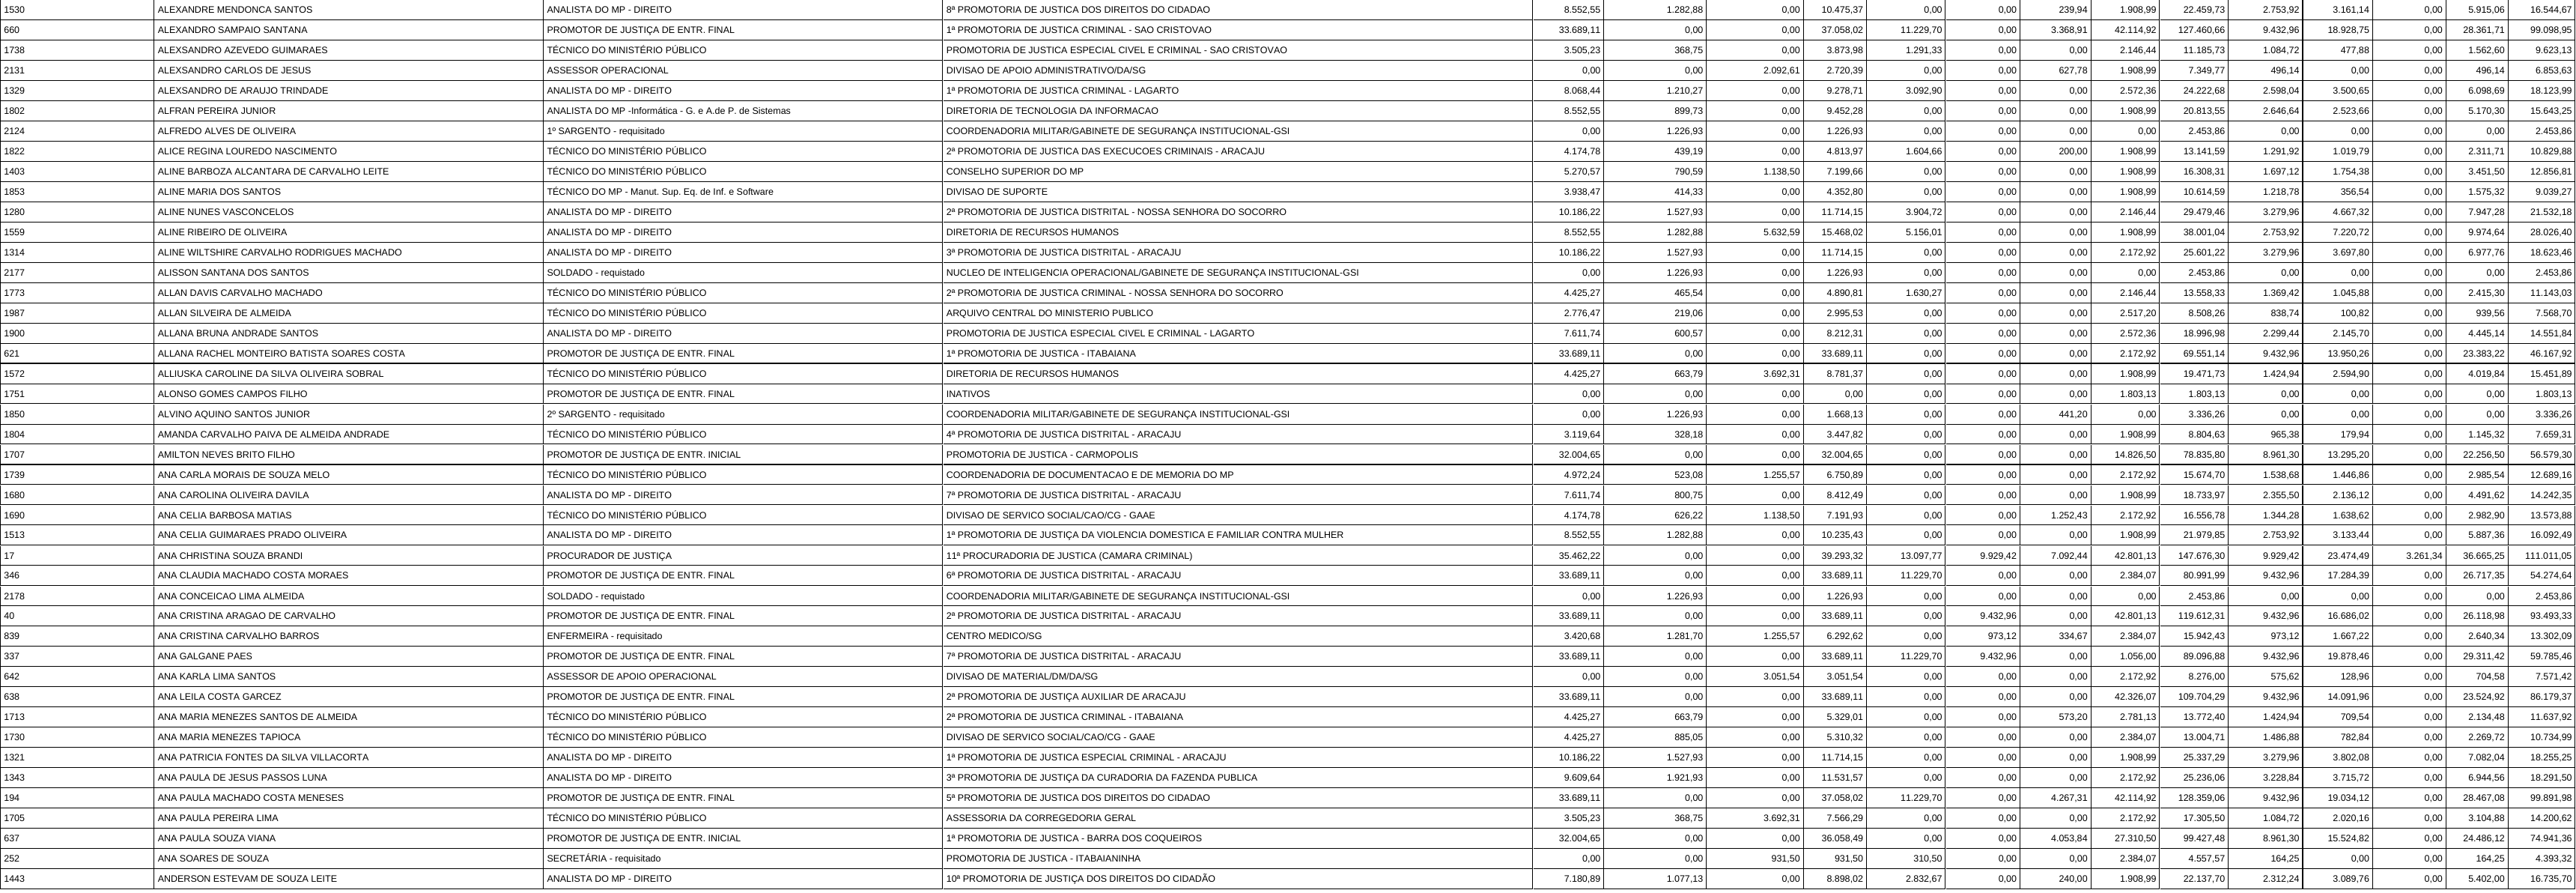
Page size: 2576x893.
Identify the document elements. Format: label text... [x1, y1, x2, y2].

table_cell ANA CARLA MORAIS DE SOUZA MELO [154, 465, 543, 484]
table_cell ANALISTA DO MP - DIREITO [544, 748, 942, 767]
table_cell 800,75 [1604, 485, 1706, 504]
table_cell 1.019,79 [2303, 142, 2372, 161]
table_cell 0,00 [2092, 263, 2159, 282]
table_cell 7.611,74 [1534, 485, 1603, 504]
table_cell 337 [1, 647, 154, 666]
table_cell 621 [1, 344, 154, 363]
table_cell 0,00 [1604, 20, 1706, 40]
table_cell 0,00 [1604, 344, 1706, 363]
table_cell 0,00 [1707, 142, 1803, 161]
table_cell 33.689,11 [1534, 788, 1603, 808]
table_cell PROMOTORIA DE JUSTICA - CARMOPOLIS [944, 445, 1532, 464]
table_cell ALFRAN PEREIRA JUNIOR [154, 101, 543, 121]
table_cell 0,00 [1867, 182, 1945, 202]
table_cell 7.082,04 [2446, 748, 2508, 767]
table_cell 1.210,27 [1604, 81, 1706, 100]
table_cell 3ª PROMOTORIA DE JUSTIÇA DA CURADORIA DA FAZENDA PUBLICA [944, 768, 1532, 787]
table_cell 1.252,43 [2020, 506, 2091, 524]
table_cell 9.452,28 [1804, 101, 1866, 121]
table_cell 3.279,96 [2229, 243, 2302, 262]
table_cell 2.384,07 [2092, 727, 2159, 747]
table_cell 11.229,70 [1867, 566, 1945, 585]
table_cell 0,00 [2020, 121, 2091, 141]
table_cell 15.942,43 [2160, 626, 2228, 646]
table_cell ANALISTA DO MP -Informática - G. e A.de P. de Sistemas [544, 101, 942, 121]
table_cell TÉCNICO DO MP - Manut. Sup. Eq. de Inf. e Software [544, 182, 942, 202]
table_cell 2.136,12 [2303, 485, 2372, 504]
table_cell AMILTON NEVES BRITO FILHO [154, 445, 543, 464]
table_cell 6.944,56 [2446, 768, 2508, 787]
table_cell 0,00 [1867, 303, 1945, 323]
table_cell 119.612,31 [2160, 606, 2228, 626]
table_header 3.161,14 [2303, 0, 2372, 19]
table_cell 18.996,98 [2160, 324, 2228, 343]
table_cell 7.568,70 [2509, 303, 2575, 323]
table_cell 2.384,07 [2092, 626, 2159, 646]
table_cell 0,00 [1707, 566, 1803, 585]
table_cell 0,00 [2373, 20, 2446, 40]
table_cell 1738 [1, 40, 154, 60]
table_cell 13.004,71 [2160, 727, 2228, 747]
table_cell ANA PAULA PEREIRA LIMA [154, 808, 543, 828]
table_cell 2.453,86 [2509, 263, 2575, 282]
table_cell 0,00 [1946, 283, 2020, 303]
table_cell 7.220,72 [2303, 223, 2372, 242]
table_cell 36.665,25 [2446, 546, 2508, 565]
table_cell 28.026,40 [2509, 223, 2575, 242]
table_cell 1.908,99 [2092, 101, 2159, 121]
table_cell 0,00 [2020, 465, 2091, 484]
table_cell 0,00 [1867, 727, 1945, 747]
table_cell 4.053,84 [2020, 829, 2091, 848]
table_cell 0,00 [1946, 748, 2020, 767]
table_cell 2.995,53 [1804, 303, 1866, 323]
table_cell 13.950,26 [2303, 344, 2372, 363]
table_cell COORDENADORIA MILITAR/GABINETE DE SEGURANÇA INSTITUCIONAL-GSI [944, 405, 1532, 424]
table_cell ANALISTA DO MP - DIREITO [544, 202, 942, 222]
table_cell 5.887,36 [2446, 525, 2508, 545]
table_cell DIRETORIA DE TECNOLOGIA DA INFORMACAO [944, 101, 1532, 121]
table_cell PROMOTOR DE JUSTIÇA DE ENTR. FINAL [544, 687, 942, 706]
table_cell 10.235,43 [1804, 525, 1866, 545]
table_cell 0,00 [2373, 40, 2446, 60]
table_cell 11.714,15 [1804, 202, 1866, 222]
table_cell 0,00 [1946, 121, 2020, 141]
table_cell 6.853,63 [2509, 61, 2575, 80]
table_cell 99.098,95 [2509, 20, 2575, 40]
table_cell 9.039,27 [2509, 182, 2575, 202]
table_cell 0,00 [1604, 647, 1706, 666]
table_cell 1730 [1, 727, 154, 747]
table_cell 17 [1, 546, 154, 565]
table_cell 15.451,89 [2509, 364, 2575, 384]
table_cell ANA CONCEICAO LIMA ALMEIDA [154, 587, 543, 605]
table_cell 2.384,07 [2092, 849, 2159, 868]
table_cell 127.460,66 [2160, 20, 2228, 40]
table_cell 2131 [1, 61, 154, 80]
table_cell ANA PAULA SOUZA VIANA [154, 829, 543, 848]
table_cell 0,00 [2446, 587, 2508, 605]
table_cell 0,00 [1946, 566, 2020, 585]
table_cell 0,00 [1534, 667, 1603, 686]
table_cell 4.491,62 [2446, 485, 2508, 504]
table_cell 46.167,92 [2509, 344, 2575, 363]
table_cell 32.004,65 [1804, 445, 1866, 464]
table_cell 32.004,65 [1534, 445, 1603, 464]
table_cell 21.532,18 [2509, 202, 2575, 222]
table_cell ANALISTA DO MP - DIREITO [544, 324, 942, 343]
table_cell 4.267,31 [2020, 788, 2091, 808]
table_cell 3.228,84 [2229, 768, 2302, 787]
table_cell 0,00 [2020, 40, 2091, 60]
table_cell 2ª PROMOTORIA DE JUSTICA CRIMINAL - NOSSA SENHORA DO SOCORRO [944, 283, 1532, 303]
table_cell 627,78 [2020, 61, 2091, 80]
table_cell 33.689,11 [1804, 566, 1866, 585]
table_cell 356,54 [2303, 182, 2372, 202]
table_cell 0,00 [2020, 808, 2091, 828]
table_cell 10ª PROMOTORIA DE JUSTIÇA DOS DIREITOS DO CIDADÃO [944, 869, 1532, 889]
table_cell ALICE REGINA LOUREDO NASCIMENTO [154, 142, 543, 161]
table_cell 0,00 [1867, 364, 1945, 384]
table_cell 0,00 [2020, 303, 2091, 323]
table_cell 1.255,57 [1707, 626, 1803, 646]
table_cell 80.991,99 [2160, 566, 2228, 585]
table_cell 4.445,14 [2446, 324, 2508, 343]
table_cell 13.097,77 [1867, 546, 1945, 565]
table_cell 0,00 [1707, 485, 1803, 504]
table_cell 1.281,70 [1604, 626, 1706, 646]
table_cell 15.468,02 [1804, 223, 1866, 242]
table_cell 9.432,96 [2229, 687, 2302, 706]
table_cell 1.369,42 [2229, 283, 2302, 303]
table_cell 2.646,64 [2229, 101, 2302, 121]
table_cell 0,00 [2373, 869, 2446, 889]
table_cell 0,00 [2373, 162, 2446, 181]
table_cell 1ª PROMOTORIA DE JUSTICA - BARRA DOS COQUEIROS [944, 829, 1532, 848]
table_cell 1.226,93 [1604, 121, 1706, 141]
table_cell 4.425,27 [1534, 364, 1603, 384]
table_cell 23.524,92 [2446, 687, 2508, 706]
table_cell 219,06 [1604, 303, 1706, 323]
table_cell 5.170,30 [2446, 101, 2508, 121]
table_cell 0,00 [1707, 101, 1803, 121]
table_cell 0,00 [2373, 687, 2446, 706]
table_cell 1.803,13 [2509, 384, 2575, 403]
table_cell 663,79 [1604, 364, 1706, 384]
table_cell TÉCNICO DO MINISTÉRIO PÚBLICO [544, 727, 942, 747]
table_cell 1.908,99 [2092, 525, 2159, 545]
table_cell TÉCNICO DO MINISTÉRIO PÚBLICO [544, 162, 942, 181]
table_cell 1.446,86 [2303, 465, 2372, 484]
table_cell 37.058,02 [1804, 788, 1866, 808]
table_cell 0,00 [1707, 263, 1803, 282]
table_cell 1.045,88 [2303, 283, 2372, 303]
table_cell 663,79 [1604, 707, 1706, 727]
table_cell COORDENADORIA DE DOCUMENTACAO E DE MEMORIA DO MP [944, 465, 1532, 484]
table_header 22.459,73 [2160, 0, 2228, 19]
table_cell TÉCNICO DO MINISTÉRIO PÚBLICO [544, 707, 942, 727]
table_cell 0,00 [1867, 667, 1945, 686]
table_cell ALISSON SANTANA DOS SANTOS [154, 263, 543, 282]
table_cell 1.630,27 [1867, 283, 1945, 303]
table_cell 8.961,30 [2229, 829, 2302, 848]
table_cell 3ª PROMOTORIA DE JUSTICA DISTRITAL - ARACAJU [944, 243, 1532, 262]
table_cell 11.143,03 [2509, 283, 2575, 303]
table_header 0,00 [1707, 0, 1803, 19]
table_header 8.552,55 [1534, 0, 1603, 19]
table_cell 0,00 [1707, 344, 1803, 363]
table_cell 0,00 [1946, 101, 2020, 121]
table_cell 1.138,50 [1707, 162, 1803, 181]
table_cell 3.261,34 [2373, 546, 2446, 565]
table_cell 0,00 [2303, 121, 2372, 141]
table_cell 414,33 [1604, 182, 1706, 202]
table_cell ASSESSORIA DA CORREGEDORIA GERAL [944, 808, 1532, 828]
table_cell 1.538,68 [2229, 465, 2302, 484]
table_cell 0,00 [2020, 606, 2091, 626]
table_cell 2.145,70 [2303, 324, 2372, 343]
table_header 1.908,99 [2092, 0, 2159, 19]
table_cell TÉCNICO DO MINISTÉRIO PÚBLICO [544, 808, 942, 828]
table_cell 0,00 [2092, 405, 2159, 424]
table_cell 0,00 [2020, 445, 2091, 464]
table_cell 626,22 [1604, 506, 1706, 524]
table_cell 0,00 [2020, 727, 2091, 747]
table_cell 1.282,88 [1604, 525, 1706, 545]
table_cell PROMOTOR DE JUSTIÇA DE ENTR. FINAL [544, 20, 942, 40]
table_cell 3.904,72 [1867, 202, 1945, 222]
table_cell 0,00 [2303, 263, 2372, 282]
table_cell 0,00 [1946, 587, 2020, 605]
table_cell 0,00 [1867, 465, 1945, 484]
table_cell 5.270,57 [1534, 162, 1603, 181]
table_cell 11.229,70 [1867, 788, 1945, 808]
table_cell 0,00 [1604, 849, 1706, 868]
table_cell 0,00 [2373, 121, 2446, 141]
table_cell 2ª PROMOTORIA DE JUSTICA CRIMINAL - ITABAIANA [944, 707, 1532, 727]
table_cell 0,00 [2020, 849, 2091, 868]
table_cell 2.146,44 [2092, 40, 2159, 60]
table_cell 0,00 [1867, 324, 1945, 343]
table_cell 1.604,66 [1867, 142, 1945, 161]
table_cell 4.972,24 [1534, 465, 1603, 484]
table_cell 368,75 [1604, 40, 1706, 60]
table_cell TÉCNICO DO MINISTÉRIO PÚBLICO [544, 40, 942, 60]
table_cell 3.089,76 [2303, 869, 2372, 889]
table_cell 1.226,93 [1804, 263, 1866, 282]
table_cell 0,00 [1604, 61, 1706, 80]
table_cell 1751 [1, 384, 154, 403]
table_cell 9.929,42 [2229, 546, 2302, 565]
table_cell 0,00 [2373, 748, 2446, 767]
table_cell 0,00 [1534, 61, 1603, 80]
table_header 1.282,88 [1604, 0, 1706, 19]
table_cell 11.714,15 [1804, 243, 1866, 262]
table_cell 7.349,77 [2160, 61, 2228, 80]
table_cell 7.191,93 [1804, 506, 1866, 524]
table_cell 3.938,47 [1534, 182, 1603, 202]
table_cell 18.733,97 [2160, 485, 2228, 504]
table_cell 1.145,32 [2446, 425, 2508, 444]
table_cell 252 [1, 849, 154, 868]
table_cell 0,00 [2373, 324, 2446, 343]
table_cell 2.172,92 [2092, 768, 2159, 787]
table_cell 1804 [1, 425, 154, 444]
table_cell 16.686,02 [2303, 606, 2372, 626]
table_cell PROMOTORIA DE JUSTICA ESPECIAL CIVEL E CRIMINAL - SAO CRISTOVAO [944, 40, 1532, 60]
table_cell SECRETÁRIA - requisitado [544, 849, 942, 868]
table_cell 5.632,59 [1707, 223, 1803, 242]
table_cell SOLDADO - requistado [544, 587, 942, 605]
table_cell 3.697,80 [2303, 243, 2372, 262]
table_cell 33.689,11 [1804, 647, 1866, 666]
table_cell 109.704,29 [2160, 687, 2228, 706]
table_cell 0,00 [2020, 425, 2091, 444]
table_cell PROMOTOR DE JUSTIÇA DE ENTR. FINAL [544, 384, 942, 403]
table_cell 0,00 [2020, 768, 2091, 787]
table_cell 1802 [1, 101, 154, 121]
table_cell 0,00 [1534, 263, 1603, 282]
table_cell 2124 [1, 121, 154, 141]
table_cell 0,00 [1604, 566, 1706, 585]
table_cell 1690 [1, 506, 154, 524]
table_cell 111.011,05 [2509, 546, 2575, 565]
table_cell 27.310,50 [2092, 829, 2159, 848]
table_cell ENFERMEIRA - requisitado [544, 626, 942, 646]
table_cell 2.172,92 [2092, 808, 2159, 828]
table_cell 4.019,84 [2446, 364, 2508, 384]
table_cell 1.486,88 [2229, 727, 2302, 747]
table_cell 0,00 [1707, 869, 1803, 889]
table_cell 9.609,64 [1534, 768, 1603, 787]
table_cell 13.295,20 [2303, 445, 2372, 464]
table_cell 99.891,98 [2509, 788, 2575, 808]
table_cell 18.291,50 [2509, 768, 2575, 787]
table_header 8ª PROMOTORIA DE JUSTICA DOS DIREITOS DO CIDADAO [944, 0, 1532, 19]
table_cell 8.412,49 [1804, 485, 1866, 504]
table_cell 0,00 [2020, 162, 2091, 181]
table_cell 0,00 [1707, 81, 1803, 100]
table_cell 9.432,96 [2229, 647, 2302, 666]
table_cell 3.336,26 [2509, 405, 2575, 424]
table_cell 33.689,11 [1534, 20, 1603, 40]
table_cell 0,00 [1707, 768, 1803, 787]
table_cell 33.689,11 [1534, 344, 1603, 363]
table_cell CENTRO MEDICO/SG [944, 626, 1532, 646]
table_cell 0,00 [1946, 829, 2020, 848]
table_cell 20.813,55 [2160, 101, 2228, 121]
table_cell 23.474,49 [2303, 546, 2372, 565]
table_cell 2.311,71 [2446, 142, 2508, 161]
table_cell 1.908,99 [2092, 182, 2159, 202]
table_cell 1.291,92 [2229, 142, 2302, 161]
table_cell ANALISTA DO MP - DIREITO [544, 223, 942, 242]
table_cell 15.524,82 [2303, 829, 2372, 848]
table_cell ANA PAULA DE JESUS PASSOS LUNA [154, 768, 543, 787]
table_cell 0,00 [1707, 384, 1803, 403]
table_cell ARQUIVO CENTRAL DO MINISTERIO PUBLICO [944, 303, 1532, 323]
table_cell ALEXSANDRO AZEVEDO GUIMARAES [154, 40, 543, 60]
table_cell 22.137,70 [2160, 869, 2228, 889]
table_cell 0,00 [1867, 829, 1945, 848]
table_cell 0,00 [2303, 405, 2372, 424]
table_cell 1.084,72 [2229, 40, 2302, 60]
table_cell 3.051,54 [1707, 667, 1803, 686]
table_cell CONSELHO SUPERIOR DO MP [944, 162, 1532, 181]
table_cell 13.558,33 [2160, 283, 2228, 303]
table_cell 42.801,13 [2092, 546, 2159, 565]
table_cell 16.308,31 [2160, 162, 2228, 181]
table_cell 40 [1, 606, 154, 626]
table_cell 0,00 [2373, 384, 2446, 403]
table_cell PROMOTOR DE JUSTIÇA DE ENTR. INICIAL [544, 445, 942, 464]
table_cell 1.255,57 [1707, 465, 1803, 484]
table_cell 0,00 [1867, 61, 1945, 80]
table_cell 0,00 [1946, 445, 2020, 464]
table_cell ASSESSOR DE APOIO OPERACIONAL [544, 667, 942, 686]
table_cell 0,00 [2373, 525, 2446, 545]
table_cell TÉCNICO DO MINISTÉRIO PÚBLICO [544, 303, 942, 323]
table_cell 7.566,29 [1804, 808, 1866, 828]
table_cell 33.689,11 [1534, 687, 1603, 706]
table_header 2.753,92 [2229, 0, 2302, 19]
table_cell PROMOTOR DE JUSTIÇA DE ENTR. FINAL [544, 788, 942, 808]
table_cell 0,00 [1707, 587, 1803, 605]
table_cell 839 [1, 626, 154, 646]
table_cell 1705 [1, 808, 154, 828]
table_cell 1.527,93 [1604, 202, 1706, 222]
table_cell 200,00 [2020, 142, 2091, 161]
table_cell 0,00 [2020, 647, 2091, 666]
table_cell 3.104,88 [2446, 808, 2508, 828]
table_cell 441,20 [2020, 405, 2091, 424]
table_cell 1.754,38 [2303, 162, 2372, 181]
table_cell 2.453,86 [2160, 121, 2228, 141]
table_cell 0,00 [1946, 182, 2020, 202]
table_cell 6.292,62 [1804, 626, 1866, 646]
table_cell ANALISTA DO MP - DIREITO [544, 81, 942, 100]
table_cell 1.921,93 [1604, 768, 1706, 787]
table_cell 0,00 [1707, 606, 1803, 626]
table_cell 573,20 [2020, 707, 2091, 727]
table_cell 19.471,73 [2160, 364, 2228, 384]
table_cell 15.674,70 [2160, 465, 2228, 484]
table_cell ASSESSOR OPERACIONAL [544, 61, 942, 80]
table_cell 0,00 [1946, 243, 2020, 262]
table_cell 0,00 [2373, 485, 2446, 504]
table_cell 1.667,22 [2303, 626, 2372, 646]
table_cell 0,00 [1604, 384, 1706, 403]
table_cell 0,00 [1867, 506, 1945, 524]
table_cell 17.284,39 [2303, 566, 2372, 585]
table_cell 4.813,97 [1804, 142, 1866, 161]
table_header ANALISTA DO MP - DIREITO [544, 0, 942, 19]
table_cell 0,00 [2373, 465, 2446, 484]
table_cell 33.689,11 [1534, 647, 1603, 666]
table_cell 1443 [1, 869, 154, 889]
table_header 5.915,06 [2446, 0, 2508, 19]
table_cell 0,00 [2373, 849, 2446, 868]
table_cell ANA CLAUDIA MACHADO COSTA MORAES [154, 566, 543, 585]
table_cell 2.172,92 [2092, 506, 2159, 524]
table_cell 2.134,48 [2446, 707, 2508, 727]
table_cell TÉCNICO DO MINISTÉRIO PÚBLICO [544, 283, 942, 303]
table_cell 0,00 [2020, 182, 2091, 202]
table_cell 26.717,35 [2446, 566, 2508, 585]
table_cell 0,00 [2373, 263, 2446, 282]
table_cell 3.447,82 [1804, 425, 1866, 444]
table_cell 0,00 [2020, 384, 2091, 403]
table_cell 931,50 [1707, 849, 1803, 868]
table_cell 0,00 [1707, 303, 1803, 323]
table_cell 0,00 [2020, 485, 2091, 504]
table_cell ANA CRISTINA CARVALHO BARROS [154, 626, 543, 646]
table_cell 0,00 [1707, 445, 1803, 464]
table_cell 2.572,36 [2092, 324, 2159, 343]
table_cell 0,00 [2303, 384, 2372, 403]
table_cell 18.123,99 [2509, 81, 2575, 100]
table_cell 334,67 [2020, 626, 2091, 646]
table_cell 4.667,32 [2303, 202, 2372, 222]
table_cell 2177 [1, 263, 154, 282]
table_cell 496,14 [2229, 61, 2302, 80]
table_cell 1.226,93 [1804, 587, 1866, 605]
table_cell 0,00 [1867, 808, 1945, 828]
table_cell 0,00 [1946, 263, 2020, 282]
table_cell 1822 [1, 142, 154, 161]
table_cell 575,62 [2229, 667, 2302, 686]
table_cell 0,00 [2229, 587, 2302, 605]
table_cell 9.432,96 [1946, 647, 2020, 666]
table_cell 28.361,71 [2446, 20, 2508, 40]
table_cell 0,00 [1867, 445, 1945, 464]
table_cell DIVISAO DE SUPORTE [944, 182, 1532, 202]
table_cell 0,00 [2020, 587, 2091, 605]
table_cell 0,00 [2373, 182, 2446, 202]
table_cell 2.753,92 [2229, 525, 2302, 545]
table_cell ANA MARIA MENEZES TAPIOCA [154, 727, 543, 747]
table_cell 1.908,99 [2092, 142, 2159, 161]
table_cell 33.689,11 [1804, 687, 1866, 706]
table_cell 128.359,06 [2160, 788, 2228, 808]
table_cell 99.427,48 [2160, 829, 2228, 848]
table_cell 1ª PROMOTORIA DE JUSTIÇA DA VIOLENCIA DOMESTICA E FAMILIAR CONTRA MULHER [944, 525, 1532, 545]
table_cell 0,00 [2373, 101, 2446, 121]
table_cell 2.594,90 [2303, 364, 2372, 384]
table_cell 2.453,86 [2509, 587, 2575, 605]
table_cell TÉCNICO DO MINISTÉRIO PÚBLICO [544, 465, 942, 484]
table_cell 0,00 [1534, 849, 1603, 868]
table_cell 0,00 [1604, 788, 1706, 808]
table_cell ANA PATRICIA FONTES DA SILVA VILLACORTA [154, 748, 543, 767]
table_cell 0,00 [1707, 202, 1803, 222]
table_cell 2ª PROMOTORIA DE JUSTICA DISTRITAL - NOSSA SENHORA DO SOCORRO [944, 202, 1532, 222]
table_cell 0,00 [1946, 344, 2020, 363]
table_cell 0,00 [1946, 465, 2020, 484]
table_cell 0,00 [1946, 869, 2020, 889]
table_cell ANA CRISTINA ARAGAO DE CARVALHO [154, 606, 543, 626]
table_cell ALLIUSKA CAROLINE DA SILVA OLIVEIRA SOBRAL [154, 364, 543, 384]
table_cell 0,00 [2373, 829, 2446, 848]
table_cell 0,00 [1867, 748, 1945, 767]
table_cell ALINE WILTSHIRE CARVALHO RODRIGUES MACHADO [154, 243, 543, 262]
table_cell 8.961,30 [2229, 445, 2302, 464]
table_cell 965,38 [2229, 425, 2302, 444]
table_cell 704,58 [2446, 667, 2508, 686]
table_cell 10.734,99 [2509, 727, 2575, 747]
table_cell ALEXSANDRO DE ARAUJO TRINDADE [154, 81, 543, 100]
table_cell 86.179,37 [2509, 687, 2575, 706]
table_cell 1403 [1, 162, 154, 181]
table_cell 8.781,37 [1804, 364, 1866, 384]
table_header 0,00 [1867, 0, 1945, 19]
table_cell 346 [1, 566, 154, 585]
table_cell ANA KARLA LIMA SANTOS [154, 667, 543, 686]
table_cell 368,75 [1604, 808, 1706, 828]
table_cell 939,56 [2446, 303, 2508, 323]
table_cell 0,00 [2303, 849, 2372, 868]
table_cell 782,84 [2303, 727, 2372, 747]
table_cell 2.776,47 [1534, 303, 1603, 323]
table_cell 19.878,46 [2303, 647, 2372, 666]
table_cell 0,00 [2373, 768, 2446, 787]
table_cell 0,00 [2229, 384, 2302, 403]
table_cell ALINE BARBOZA ALCANTARA DE CARVALHO LEITE [154, 162, 543, 181]
table_cell 2.172,92 [2092, 667, 2159, 686]
table_cell 1.908,99 [2092, 425, 2159, 444]
table_cell 1850 [1, 405, 154, 424]
table_cell 0,00 [1946, 384, 2020, 403]
table_cell 0,00 [1867, 344, 1945, 363]
table_cell ANALISTA DO MP - DIREITO [544, 869, 942, 889]
table_cell 13.141,59 [2160, 142, 2228, 161]
table_cell 0,00 [1946, 485, 2020, 504]
table_cell ANALISTA DO MP - DIREITO [544, 768, 942, 787]
table_cell 0,00 [2092, 121, 2159, 141]
table_cell 0,00 [2373, 243, 2446, 262]
table_cell 2.453,86 [2160, 587, 2228, 605]
table_cell 7.611,74 [1534, 324, 1603, 343]
table_cell 9.623,13 [2509, 40, 2575, 60]
table_cell ALONSO GOMES CAMPOS FILHO [154, 384, 543, 403]
table_cell 14.551,84 [2509, 324, 2575, 343]
table_cell DIVISAO DE MATERIAL/DM/DA/SG [944, 667, 1532, 686]
table_cell 9.974,64 [2446, 223, 2508, 242]
table_cell 0,00 [1534, 121, 1603, 141]
table_cell 1707 [1, 445, 154, 464]
table_cell 2.172,92 [2092, 243, 2159, 262]
table_cell 18.623,46 [2509, 243, 2575, 262]
table_cell 1280 [1, 202, 154, 222]
table_cell 4.174,78 [1534, 142, 1603, 161]
table_cell 1513 [1, 525, 154, 545]
table_cell 3.505,23 [1534, 808, 1603, 828]
table_cell 10.614,59 [2160, 182, 2228, 202]
table_cell 0,00 [2373, 61, 2446, 80]
table_cell 0,00 [2446, 405, 2508, 424]
table_cell 9.432,96 [2229, 20, 2302, 40]
table_cell 42.114,92 [2092, 788, 2159, 808]
table_cell 0,00 [1946, 727, 2020, 747]
table_cell 1.424,94 [2229, 364, 2302, 384]
table_cell 0,00 [1707, 647, 1803, 666]
table_cell 1ª PROMOTORIA DE JUSTICA CRIMINAL - SAO CRISTOVAO [944, 20, 1532, 40]
table_cell 0,00 [1604, 829, 1706, 848]
table_cell 2.572,36 [2092, 81, 2159, 100]
table_cell 1.218,78 [2229, 182, 2302, 202]
table_cell 0,00 [1946, 525, 2020, 545]
table_cell 7ª PROMOTORIA DE JUSTICA DISTRITAL - ARACAJU [944, 647, 1532, 666]
table_cell 7.659,31 [2509, 425, 2575, 444]
table_cell 194 [1, 788, 154, 808]
table_cell 1.803,13 [2160, 384, 2228, 403]
table_cell 2.517,20 [2092, 303, 2159, 323]
table_cell DIRETORIA DE RECURSOS HUMANOS [944, 223, 1532, 242]
table_cell 0,00 [2446, 263, 2508, 282]
table_cell ANA MARIA MENEZES SANTOS DE ALMEIDA [154, 707, 543, 727]
table_cell 600,57 [1604, 324, 1706, 343]
table_cell 3.051,54 [1804, 667, 1866, 686]
table_cell 8.508,26 [2160, 303, 2228, 323]
table_cell 0,00 [2373, 606, 2446, 626]
table_cell 638 [1, 687, 154, 706]
table_cell ALINE MARIA DOS SANTOS [154, 182, 543, 202]
table_cell 2.781,13 [2092, 707, 2159, 727]
table_cell 93.493,33 [2509, 606, 2575, 626]
table_cell DIVISAO DE SERVICO SOCIAL/CAO/CG - GAAE [944, 727, 1532, 747]
table_cell 0,00 [1707, 707, 1803, 727]
table_cell 29.479,46 [2160, 202, 2228, 222]
table_cell 33.689,11 [1804, 606, 1866, 626]
table_header 0,00 [2373, 0, 2446, 19]
table_cell 3.336,26 [2160, 405, 2228, 424]
table_cell 0,00 [1707, 829, 1803, 848]
table_cell 465,54 [1604, 283, 1706, 303]
table_cell 3.802,08 [2303, 748, 2372, 767]
table_cell 9.432,96 [1946, 606, 2020, 626]
table_cell 74.941,36 [2509, 829, 2575, 848]
table_cell 2ª PROMOTORIA DE JUSTICA DAS EXECUCOES CRIMINAIS - ARACAJU [944, 142, 1532, 161]
table_cell 1.056,00 [2092, 647, 2159, 666]
table_cell 1.084,72 [2229, 808, 2302, 828]
table_cell 0,00 [2020, 364, 2091, 384]
table_cell 8.068,44 [1534, 81, 1603, 100]
table_cell 496,14 [2446, 61, 2508, 80]
table_cell 1ª PROMOTORIA DE JUSTICA CRIMINAL - LAGARTO [944, 81, 1532, 100]
table_cell PROMOTOR DE JUSTIÇA DE ENTR. FINAL [544, 606, 942, 626]
table_cell 0,00 [2303, 61, 2372, 80]
table_cell ANA CELIA BARBOSA MATIAS [154, 506, 543, 524]
table_cell 1.291,33 [1867, 40, 1945, 60]
table_cell 2.640,34 [2446, 626, 2508, 646]
table_cell 89.096,88 [2160, 647, 2228, 666]
table_cell 2.172,92 [2092, 465, 2159, 484]
table_cell 838,74 [2229, 303, 2302, 323]
table_cell 660 [1, 20, 154, 40]
table_cell 0,00 [2020, 263, 2091, 282]
table_cell 10.186,22 [1534, 243, 1603, 262]
table_cell 0,00 [2373, 303, 2446, 323]
table_cell 0,00 [1867, 485, 1945, 504]
table_cell 0,00 [1707, 40, 1803, 60]
table_cell 13.573,88 [2509, 506, 2575, 524]
table_cell 0,00 [2373, 425, 2446, 444]
table_cell 22.256,50 [2446, 445, 2508, 464]
table_cell 0,00 [1534, 384, 1603, 403]
table_cell 0,00 [1534, 587, 1603, 605]
table_cell 2.720,39 [1804, 61, 1866, 80]
table_cell 17.305,50 [2160, 808, 2228, 828]
table_cell 23.383,22 [2446, 344, 2508, 363]
table_cell 790,59 [1604, 162, 1706, 181]
table_cell ALINE RIBEIRO DE OLIVEIRA [154, 223, 543, 242]
table_cell 0,00 [2020, 324, 2091, 343]
table_cell 0,00 [1867, 425, 1945, 444]
table_cell PROMOTOR DE JUSTIÇA DE ENTR. FINAL [544, 647, 942, 666]
table_cell 1º SARGENTO - requisitado [544, 121, 942, 141]
table_cell 11.185,73 [2160, 40, 2228, 60]
table_cell 0,00 [1946, 324, 2020, 343]
table_cell ANDERSON ESTEVAM DE SOUZA LEITE [154, 869, 543, 889]
table_cell 2.415,30 [2446, 283, 2508, 303]
table_cell ANA SOARES DE SOUZA [154, 849, 543, 868]
table_cell 2.753,92 [2229, 223, 2302, 242]
table_cell 1.077,13 [1604, 869, 1706, 889]
table_cell 0,00 [1867, 587, 1945, 605]
table_cell 0,00 [1946, 81, 2020, 100]
table_cell 21.979,85 [2160, 525, 2228, 545]
table_cell PROMOTORIA DE JUSTICA - ITABAIANINHA [944, 849, 1532, 868]
table_cell 10.829,88 [2509, 142, 2575, 161]
table_cell 25.337,29 [2160, 748, 2228, 767]
table_cell 6.977,76 [2446, 243, 2508, 262]
table_cell 1329 [1, 81, 154, 100]
table_cell 0,00 [1867, 121, 1945, 141]
table_cell 11.531,57 [1804, 768, 1866, 787]
table_header 239,94 [2020, 0, 2091, 19]
table_cell 54.274,64 [2509, 566, 2575, 585]
table_cell ALLANA RACHEL MONTEIRO BATISTA SOARES COSTA [154, 344, 543, 363]
table_cell ALVINO AQUINO SANTOS JUNIOR [154, 405, 543, 424]
table_cell 28.467,08 [2446, 788, 2508, 808]
table_cell 0,00 [2373, 506, 2446, 524]
table_cell 0,00 [2373, 727, 2446, 747]
table_cell 0,00 [1867, 707, 1945, 727]
table_cell 69.551,14 [2160, 344, 2228, 363]
table_cell ANALISTA DO MP - DIREITO [544, 485, 942, 504]
table_cell 42.326,07 [2092, 687, 2159, 706]
table_cell 16.092,49 [2509, 525, 2575, 545]
table_cell 8.552,55 [1534, 101, 1603, 121]
table_cell SOLDADO - requistado [544, 263, 942, 282]
table_cell 2178 [1, 587, 154, 605]
table_cell 0,00 [1946, 202, 2020, 222]
table_cell 0,00 [2020, 243, 2091, 262]
table_cell 310,50 [1867, 849, 1945, 868]
table_cell 164,25 [2446, 849, 2508, 868]
table_cell 2.092,61 [1707, 61, 1803, 80]
table_cell ANA PAULA MACHADO COSTA MENESES [154, 788, 543, 808]
table_cell 973,12 [1946, 626, 2020, 646]
table_cell 8.898,02 [1804, 869, 1866, 889]
table_cell 0,00 [2373, 364, 2446, 384]
table_cell 2.020,16 [2303, 808, 2372, 828]
table_cell 2.146,44 [2092, 202, 2159, 222]
table_cell 3.715,72 [2303, 768, 2372, 787]
table_cell 3.279,96 [2229, 748, 2302, 767]
table_cell 42.801,13 [2092, 606, 2159, 626]
table_cell 0,00 [2020, 687, 2091, 706]
table_cell 5.329,01 [1804, 707, 1866, 727]
table_cell ALFREDO ALVES DE OLIVEIRA [154, 121, 543, 141]
table_cell ANA CELIA GUIMARAES PRADO OLIVEIRA [154, 525, 543, 545]
table_cell 1343 [1, 768, 154, 787]
table_cell ALLAN SILVEIRA DE ALMEIDA [154, 303, 543, 323]
table_cell 0,00 [2373, 142, 2446, 161]
table_cell 5ª PROMOTORIA DE JUSTICA DOS DIREITOS DO CIDADAO [944, 788, 1532, 808]
table_cell 1.527,93 [1604, 748, 1706, 767]
table_cell 1.908,99 [2092, 61, 2159, 80]
table_cell 1.575,32 [2446, 182, 2508, 202]
table_cell 0,00 [1534, 405, 1603, 424]
table_cell COORDENADORIA MILITAR/GABINETE DE SEGURANÇA INSTITUCIONAL-GSI [944, 587, 1532, 605]
table_cell 0,00 [1867, 768, 1945, 787]
table_cell PROMOTORIA DE JUSTICA ESPECIAL CIVEL E CRIMINAL - LAGARTO [944, 324, 1532, 343]
table_cell 1680 [1, 485, 154, 504]
table_cell 42.114,92 [2092, 20, 2159, 40]
table_cell 5.310,32 [1804, 727, 1866, 747]
table_cell 7.947,28 [2446, 202, 2508, 222]
table_cell 0,00 [2373, 808, 2446, 828]
table_cell 0,00 [1946, 223, 2020, 242]
table_cell 0,00 [1867, 405, 1945, 424]
table_cell 2ª PROMOTORIA DE JUSTIÇA AUXILIAR DE ARACAJU [944, 687, 1532, 706]
table_cell 8.552,55 [1534, 223, 1603, 242]
table_cell 637 [1, 829, 154, 848]
table_cell 37.058,02 [1804, 20, 1866, 40]
table_cell 0,00 [1867, 263, 1945, 282]
table_cell 14.826,50 [2092, 445, 2159, 464]
table_cell 11ª PROCURADORIA DE JUSTICA (CAMARA CRIMINAL) [944, 546, 1532, 565]
table_cell 2.453,86 [2160, 263, 2228, 282]
table_cell COORDENADORIA MILITAR/GABINETE DE SEGURANÇA INSTITUCIONAL-GSI [944, 121, 1532, 141]
table_cell 0,00 [2373, 223, 2446, 242]
table_cell 973,12 [2229, 626, 2302, 646]
table_cell 0,00 [1946, 20, 2020, 40]
table_cell 3.692,31 [1707, 364, 1803, 384]
table_cell 1559 [1, 223, 154, 242]
table_cell 0,00 [2373, 81, 2446, 100]
table_cell 1.803,13 [2092, 384, 2159, 403]
table_cell 39.293,32 [1804, 546, 1866, 565]
table_cell 2.982,90 [2446, 506, 2508, 524]
table_cell 0,00 [2229, 263, 2302, 282]
table_cell 15.643,25 [2509, 101, 2575, 121]
table_cell 1853 [1, 182, 154, 202]
table_cell 10.186,22 [1534, 202, 1603, 222]
table_cell 0,00 [2020, 101, 2091, 121]
table_cell 1773 [1, 283, 154, 303]
table_cell 439,19 [1604, 142, 1706, 161]
table_cell ALLAN DAVIS CARVALHO MACHADO [154, 283, 543, 303]
table_cell 4.352,80 [1804, 182, 1866, 202]
table_cell 9.432,96 [2229, 788, 2302, 808]
table_cell DIRETORIA DE RECURSOS HUMANOS [944, 364, 1532, 384]
table_cell 4.425,27 [1534, 707, 1603, 727]
table_cell 4.425,27 [1534, 727, 1603, 747]
table_cell PROMOTOR DE JUSTIÇA DE ENTR. FINAL [544, 344, 942, 363]
table_cell PROMOTOR DE JUSTIÇA DE ENTR. INICIAL [544, 829, 942, 848]
table_cell 0,00 [2229, 405, 2302, 424]
table_cell 9.278,71 [1804, 81, 1866, 100]
table_cell 18.255,25 [2509, 748, 2575, 767]
table_cell 4.393,32 [2509, 849, 2575, 868]
table_cell 8.804,63 [2160, 425, 2228, 444]
table_cell TÉCNICO DO MINISTÉRIO PÚBLICO [544, 142, 942, 161]
table_cell 0,00 [1946, 142, 2020, 161]
table_cell 32.004,65 [1534, 829, 1603, 848]
table_cell 0,00 [1707, 525, 1803, 545]
table_cell 0,00 [1946, 303, 2020, 323]
table_cell 2.598,04 [2229, 81, 2302, 100]
table_cell 2.269,72 [2446, 727, 2508, 747]
table_cell 3.092,90 [1867, 81, 1945, 100]
table_cell 1.527,93 [1604, 243, 1706, 262]
table_cell 0,00 [2020, 748, 2091, 767]
table_cell 0,00 [1707, 405, 1803, 424]
table_cell 328,18 [1604, 425, 1706, 444]
table_cell 0,00 [1946, 707, 2020, 727]
table_cell 0,00 [2446, 384, 2508, 403]
table_cell 477,88 [2303, 40, 2372, 60]
table_cell DIVISAO DE SERVICO SOCIAL/CAO/CG - GAAE [944, 506, 1532, 524]
table_cell 0,00 [1707, 243, 1803, 262]
table_cell 0,00 [1946, 768, 2020, 787]
table_cell 0,00 [2373, 587, 2446, 605]
table_cell 8.212,31 [1804, 324, 1866, 343]
table_cell 33.689,11 [1804, 344, 1866, 363]
table_cell PROCURADOR DE JUSTIÇA [544, 546, 942, 565]
table_cell 16.735,70 [2509, 869, 2575, 889]
table_cell 2.299,44 [2229, 324, 2302, 343]
table_cell 5.156,01 [1867, 223, 1945, 242]
table_cell 2.146,44 [2092, 283, 2159, 303]
table_cell 1739 [1, 465, 154, 484]
table_cell 0,00 [1946, 162, 2020, 181]
table_cell 0,00 [2020, 566, 2091, 585]
table_cell NUCLEO DE INTELIGENCIA OPERACIONAL/GABINETE DE SEGURANÇA INSTITUCIONAL-GSI [944, 263, 1532, 282]
table_cell 1.226,93 [1604, 263, 1706, 282]
table_cell 0,00 [1946, 687, 2020, 706]
table_cell 14.091,96 [2303, 687, 2372, 706]
table_cell 14.242,35 [2509, 485, 2575, 504]
table_cell 3.119,64 [1534, 425, 1603, 444]
table_cell 10.186,22 [1534, 748, 1603, 767]
table_cell 0,00 [1867, 687, 1945, 706]
table_cell 4.890,81 [1804, 283, 1866, 303]
table_cell 12.856,81 [2509, 162, 2575, 181]
table_cell 709,54 [2303, 707, 2372, 727]
table_cell 0,00 [1867, 243, 1945, 262]
table_cell 642 [1, 667, 154, 686]
table_cell 7.199,66 [1804, 162, 1866, 181]
table_cell 0,00 [1707, 121, 1803, 141]
table_cell 0,00 [1707, 546, 1803, 565]
table_cell 0,00 [2020, 667, 2091, 686]
table_cell 0,00 [2373, 283, 2446, 303]
table_cell 1ª PROMOTORIA DE JUSTICA ESPECIAL CRIMINAL - ARACAJU [944, 748, 1532, 767]
table_cell 1.226,93 [1604, 587, 1706, 605]
table_cell 0,00 [2373, 647, 2446, 666]
table_cell 0,00 [1707, 425, 1803, 444]
table_cell 0,00 [1707, 182, 1803, 202]
table_cell 2.172,92 [2092, 344, 2159, 363]
table_cell 26.118,98 [2446, 606, 2508, 626]
table_cell 5.402,00 [2446, 869, 2508, 889]
table_cell ALEXSANDRO CARLOS DE JESUS [154, 61, 543, 80]
table_cell 8.552,55 [1534, 525, 1603, 545]
table_cell 8.276,00 [2160, 667, 2228, 686]
table_cell 4.557,57 [2160, 849, 2228, 868]
table_cell 0,00 [2020, 223, 2091, 242]
table_cell 0,00 [2373, 445, 2446, 464]
table_cell 147.676,30 [2160, 546, 2228, 565]
table_cell 0,00 [1604, 667, 1706, 686]
table_cell 3.873,98 [1804, 40, 1866, 60]
table_cell 0,00 [1946, 849, 2020, 868]
table_cell 18.928,75 [2303, 20, 2372, 40]
table_cell 3.420,68 [1534, 626, 1603, 646]
table_cell 1.638,62 [2303, 506, 2372, 524]
table_cell 0,00 [2373, 344, 2446, 363]
table_cell 931,50 [1804, 849, 1866, 868]
table_cell 0,00 [1867, 384, 1945, 403]
table_cell 3.500,65 [2303, 81, 2372, 100]
table_cell 12.689,16 [2509, 465, 2575, 484]
table_cell 29.311,42 [2446, 647, 2508, 666]
table_cell 33.689,11 [1534, 566, 1603, 585]
table_cell 1.908,99 [2092, 364, 2159, 384]
table_cell 1.282,88 [1604, 223, 1706, 242]
table_cell 0,00 [2303, 587, 2372, 605]
table_cell 1321 [1, 748, 154, 767]
table_cell ANA CAROLINA OLIVEIRA DAVILA [154, 485, 543, 504]
table_cell 35.462,22 [1534, 546, 1603, 565]
table_cell 0,00 [1867, 626, 1945, 646]
table_cell 56.579,30 [2509, 445, 2575, 464]
table_cell 24.486,12 [2446, 829, 2508, 848]
table_cell 0,00 [1604, 546, 1706, 565]
table_cell 4.425,27 [1534, 283, 1603, 303]
table_cell 1.908,99 [2092, 162, 2159, 181]
table_cell ANA GALGANE PAES [154, 647, 543, 666]
table_cell 0,00 [1707, 283, 1803, 303]
table_cell AMANDA CARVALHO PAIVA DE ALMEIDA ANDRADE [154, 425, 543, 444]
table_cell 0,00 [2020, 202, 2091, 222]
table_cell 9.432,96 [2229, 606, 2302, 626]
table_cell 13.302,09 [2509, 626, 2575, 646]
table_cell 36.058,49 [1804, 829, 1866, 848]
table_cell 0,00 [1867, 101, 1945, 121]
table_cell 0,00 [2020, 525, 2091, 545]
table_cell 0,00 [2373, 788, 2446, 808]
table_cell 164,25 [2229, 849, 2302, 868]
table_cell 0,00 [1804, 384, 1866, 403]
table_cell 16.556,78 [2160, 506, 2228, 524]
table_cell 0,00 [1707, 727, 1803, 747]
table_cell 25.601,22 [2160, 243, 2228, 262]
table_cell 19.034,12 [2303, 788, 2372, 808]
table_cell 0,00 [1946, 61, 2020, 80]
table_cell 11.229,70 [1867, 20, 1945, 40]
table_cell DIVISAO DE APOIO ADMINISTRATIVO/DA/SG [944, 61, 1532, 80]
table_cell 78.835,80 [2160, 445, 2228, 464]
table_cell 2.523,66 [2303, 101, 2372, 121]
table_cell ANALISTA DO MP - DIREITO [544, 243, 942, 262]
table_cell 0,00 [1604, 445, 1706, 464]
table_cell 1.344,28 [2229, 506, 2302, 524]
table_cell 3.368,91 [2020, 20, 2091, 40]
table_cell TÉCNICO DO MINISTÉRIO PÚBLICO [544, 364, 942, 384]
table_cell PROMOTOR DE JUSTIÇA DE ENTR. FINAL [544, 566, 942, 585]
table_cell 0,00 [1867, 162, 1945, 181]
table_cell 11.714,15 [1804, 748, 1866, 767]
table_cell 1.908,99 [2092, 223, 2159, 242]
table_cell TÉCNICO DO MINISTÉRIO PÚBLICO [544, 506, 942, 524]
table_cell ALEXANDRO SAMPAIO SANTANA [154, 20, 543, 40]
table_cell 0,00 [2373, 626, 2446, 646]
table_cell ANA LEILA COSTA GARCEZ [154, 687, 543, 706]
table_cell 3.505,23 [1534, 40, 1603, 60]
table_cell 1.668,13 [1804, 405, 1866, 424]
table_cell 6ª PROMOTORIA DE JUSTICA DISTRITAL - ARACAJU [944, 566, 1532, 585]
table_cell 2.384,07 [2092, 566, 2159, 585]
table_cell 1314 [1, 243, 154, 262]
table_cell 899,73 [1604, 101, 1706, 121]
table_cell 0,00 [2020, 81, 2091, 100]
table_cell 0,00 [2092, 587, 2159, 605]
table_cell 7ª PROMOTORIA DE JUSTICA DISTRITAL - ARACAJU [944, 485, 1532, 504]
table_cell 0,00 [1707, 788, 1803, 808]
table_cell 1.226,93 [1804, 121, 1866, 141]
table_cell 1.424,94 [2229, 707, 2302, 727]
table_cell 0,00 [2373, 667, 2446, 686]
table_cell 4ª PROMOTORIA DE JUSTICA DISTRITAL - ARACAJU [944, 425, 1532, 444]
table_cell 0,00 [1867, 525, 1945, 545]
table_cell 0,00 [1604, 606, 1706, 626]
table_cell INATIVOS [944, 384, 1532, 403]
table_cell 11.637,92 [2509, 707, 2575, 727]
table_cell 3.279,96 [2229, 202, 2302, 222]
table_cell ALINE NUNES VASCONCELOS [154, 202, 543, 222]
table_header ALEXANDRE MENDONCA SANTOS [154, 0, 543, 19]
table_cell 0,00 [1707, 748, 1803, 767]
table_cell 2.355,50 [2229, 485, 2302, 504]
table_cell 2.985,54 [2446, 465, 2508, 484]
table_cell 59.785,46 [2509, 647, 2575, 666]
table_cell 0,00 [2373, 405, 2446, 424]
table_cell 1.908,99 [2092, 485, 2159, 504]
table_cell 9.432,96 [2229, 344, 2302, 363]
table_cell 6.098,69 [2446, 81, 2508, 100]
table_cell 11.229,70 [1867, 647, 1945, 666]
table_cell 14.200,62 [2509, 808, 2575, 828]
table_cell 0,00 [1946, 667, 2020, 686]
table_cell 3.133,44 [2303, 525, 2372, 545]
table_cell 0,00 [1867, 606, 1945, 626]
table_cell 1.138,50 [1707, 506, 1803, 524]
table_header 10.475,37 [1804, 0, 1866, 19]
table_cell 1713 [1, 707, 154, 727]
table_cell ALLANA BRUNA ANDRADE SANTOS [154, 324, 543, 343]
table_cell 0,00 [1707, 20, 1803, 40]
table_cell 24.222,68 [2160, 81, 2228, 100]
table_cell 9.929,42 [1946, 546, 2020, 565]
table_cell 0,00 [1946, 506, 2020, 524]
table_cell 4.174,78 [1534, 506, 1603, 524]
table_cell 0,00 [2373, 707, 2446, 727]
table_cell 0,00 [1946, 425, 2020, 444]
table_cell 0,00 [1946, 364, 2020, 384]
table_cell 0,00 [2229, 121, 2302, 141]
table_cell 2ª PROMOTORIA DE JUSTICA DISTRITAL - ARACAJU [944, 606, 1532, 626]
table_cell 7.571,42 [2509, 667, 2575, 686]
table_cell 1.908,99 [2092, 869, 2159, 889]
table_cell 1987 [1, 303, 154, 323]
table_cell 0,00 [1946, 405, 2020, 424]
table_cell 7.092,44 [2020, 546, 2091, 565]
table_header 1530 [1, 0, 154, 19]
table_cell ANA CHRISTINA SOUZA BRANDI [154, 546, 543, 565]
table_cell 2º SARGENTO - requisitado [544, 405, 942, 424]
table_cell 100,82 [2303, 303, 2372, 323]
table_cell 2.453,86 [2509, 121, 2575, 141]
table_cell 13.772,40 [2160, 707, 2228, 727]
table_cell ANALISTA DO MP - DIREITO [544, 525, 942, 545]
table_cell 0,00 [1707, 324, 1803, 343]
table_cell 0,00 [2020, 344, 2091, 363]
table_cell 885,05 [1604, 727, 1706, 747]
table_cell 1.562,60 [2446, 40, 2508, 60]
table_cell 3.692,31 [1707, 808, 1803, 828]
table_cell 1900 [1, 324, 154, 343]
table_cell 6.750,89 [1804, 465, 1866, 484]
table_cell 0,00 [2020, 283, 2091, 303]
table_cell 1.226,93 [1604, 405, 1706, 424]
table_cell 2.832,67 [1867, 869, 1945, 889]
table_cell 179,94 [2303, 425, 2372, 444]
table_cell 1ª PROMOTORIA DE JUSTICA - ITABAIANA [944, 344, 1532, 363]
table_cell 0,00 [1946, 40, 2020, 60]
table_cell 0,00 [1946, 808, 2020, 828]
table_cell TÉCNICO DO MINISTÉRIO PÚBLICO [544, 425, 942, 444]
table_cell 0,00 [1946, 788, 2020, 808]
table_cell 2.312,24 [2229, 869, 2302, 889]
table_cell 3.451,50 [2446, 162, 2508, 181]
table_cell 1.908,99 [2092, 748, 2159, 767]
table_cell 33.689,11 [1534, 606, 1603, 626]
table_cell 0,00 [1604, 687, 1706, 706]
table_cell 38.001,04 [2160, 223, 2228, 242]
table_cell 1.697,12 [2229, 162, 2302, 181]
table_cell 0,00 [1707, 687, 1803, 706]
table_cell 523,08 [1604, 465, 1706, 484]
table_cell 25.236,06 [2160, 768, 2228, 787]
table_cell 0,00 [2446, 121, 2508, 141]
table_cell 7.180,89 [1534, 869, 1603, 889]
table_cell 1572 [1, 364, 154, 384]
table_cell 240,00 [2020, 869, 2091, 889]
table_header 0,00 [1946, 0, 2020, 19]
table_cell 9.432,96 [2229, 566, 2302, 585]
table_cell 0,00 [2373, 566, 2446, 585]
table_cell 0,00 [2373, 202, 2446, 222]
table_cell 128,96 [2303, 667, 2372, 686]
table_header 16.544,67 [2509, 0, 2575, 19]
